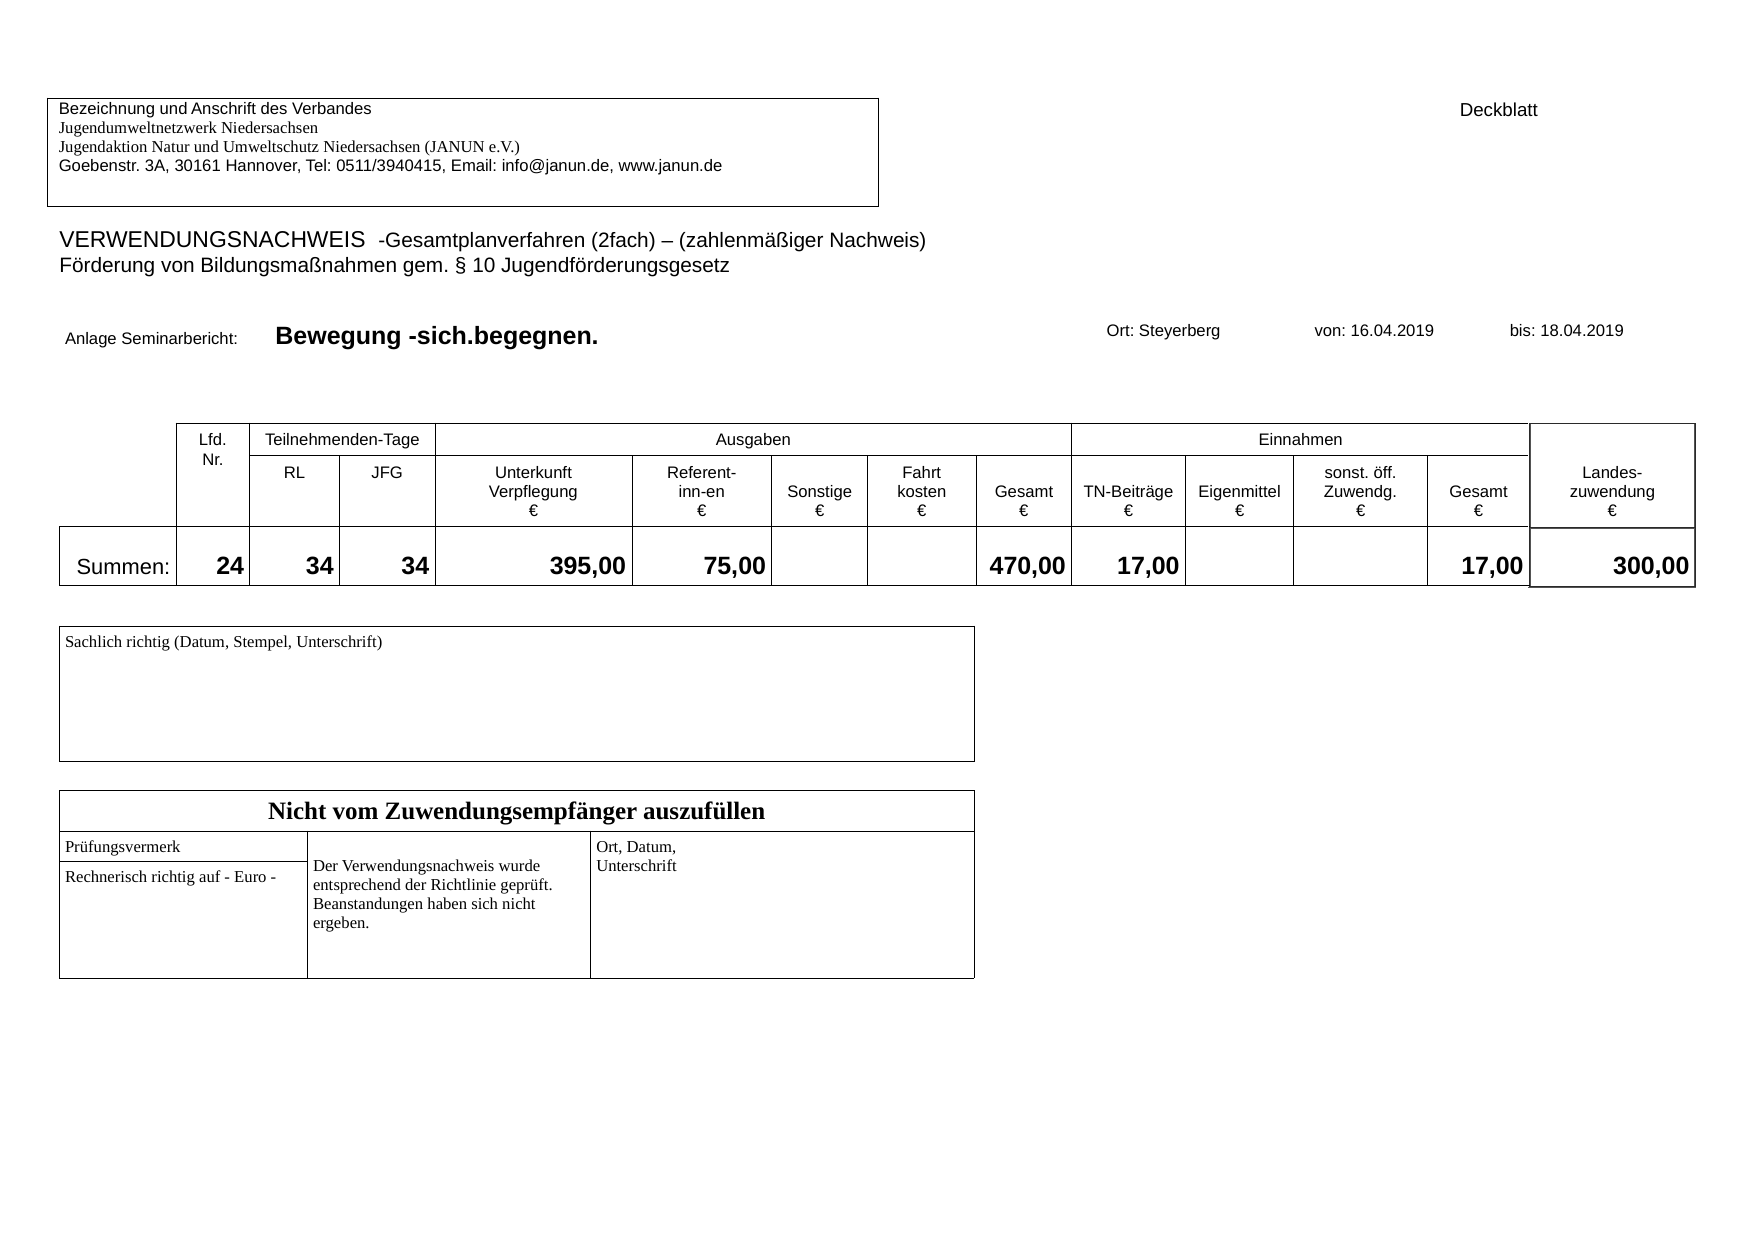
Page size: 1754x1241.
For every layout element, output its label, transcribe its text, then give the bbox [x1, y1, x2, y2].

table_header Ausgaben [436, 424, 1071, 455]
table_cell Eigenmittel € [1186, 456, 1293, 526]
table_cell Gesamt € [977, 456, 1071, 526]
table_header [59, 423, 176, 526]
table_cell [1294, 527, 1427, 585]
table_cell TN-Beiträge € [1072, 456, 1185, 526]
table_cell Der Verwendungsnachweis wurde entsprechend der Richtlinie geprüft. Beanstandungen haben sich nicht ergeben. [308, 832, 590, 978]
table_cell [868, 527, 976, 585]
table_cell Fahrt kosten € [868, 456, 976, 526]
table_cell Referent- inn-en € [633, 456, 771, 526]
table_header Lfd. Nr. [177, 424, 249, 526]
table_header Nicht vom Zuwendungsempfänger auszufüllen [60, 791, 974, 831]
table_header Teilnehmenden-Tage [250, 424, 435, 455]
table_cell 17,00 [1428, 527, 1528, 585]
table_cell 300,00 [1531, 529, 1694, 585]
table_header bis: 18.04.2019 [1504, 315, 1695, 355]
table_cell Ort, Datum, Unterschrift [591, 832, 974, 978]
table_cell 17,00 [1072, 527, 1185, 585]
table_cell 395,00 [436, 527, 632, 585]
table_cell JFG [340, 456, 435, 526]
text VERWENDUNGSNACHWEIS -Gesamtplanverfahren (2fach) – (zahlenmäßiger Nachweis) [59, 226, 1695, 253]
table_cell Unterkunft Verpflegung € [436, 456, 632, 526]
table_cell 75,00 [633, 527, 771, 585]
table_header Einnahmen [1072, 424, 1528, 455]
table_header Landes- zuwendung € [1531, 425, 1694, 526]
text Förderung von Bildungsmaßnahmen gem. § 10 Jugendförderungsgesetz [59, 253, 1695, 277]
table_cell Gesamt € [1428, 456, 1528, 526]
table_header Anlage Seminarbericht: [59, 315, 269, 355]
table_cell [1186, 527, 1293, 585]
table_cell 470,00 [977, 527, 1071, 585]
table_cell Prüfungsvermerk [60, 832, 307, 861]
table_header Bezeichnung und Anschrift des Verbandes Jugendumweltnetzwerk Niedersachsen Jugendaktion Natur und Umweltschutz Niedersachsen (JANUN e.V.) Goebenstr. 3A, 30161 Hannover, Tel: 0511/3940415, Email: info@janun.de, www.janun.de [48, 99, 878, 206]
table_cell Summen: [60, 527, 176, 585]
table_header Ort: Steyerberg [1101, 315, 1309, 355]
table_cell 34 [340, 527, 435, 585]
table_cell [772, 527, 867, 585]
table_cell RL [250, 456, 339, 526]
table_header Deckblatt [1438, 98, 1711, 206]
table_header Bewegung -sich.begegnen. [270, 315, 1101, 355]
table_header [879, 98, 1438, 206]
table_header von: 16.04.2019 [1309, 315, 1504, 355]
table_cell 24 [177, 527, 249, 585]
table_cell sonst. öff. Zuwendg. € [1294, 456, 1427, 526]
table_cell 34 [250, 527, 339, 585]
table_cell Rechnerisch richtig auf - Euro - [60, 862, 307, 978]
table_cell Sonstige € [772, 456, 867, 526]
table_header Sachlich richtig (Datum, Stempel, Unterschrift) [60, 627, 974, 761]
